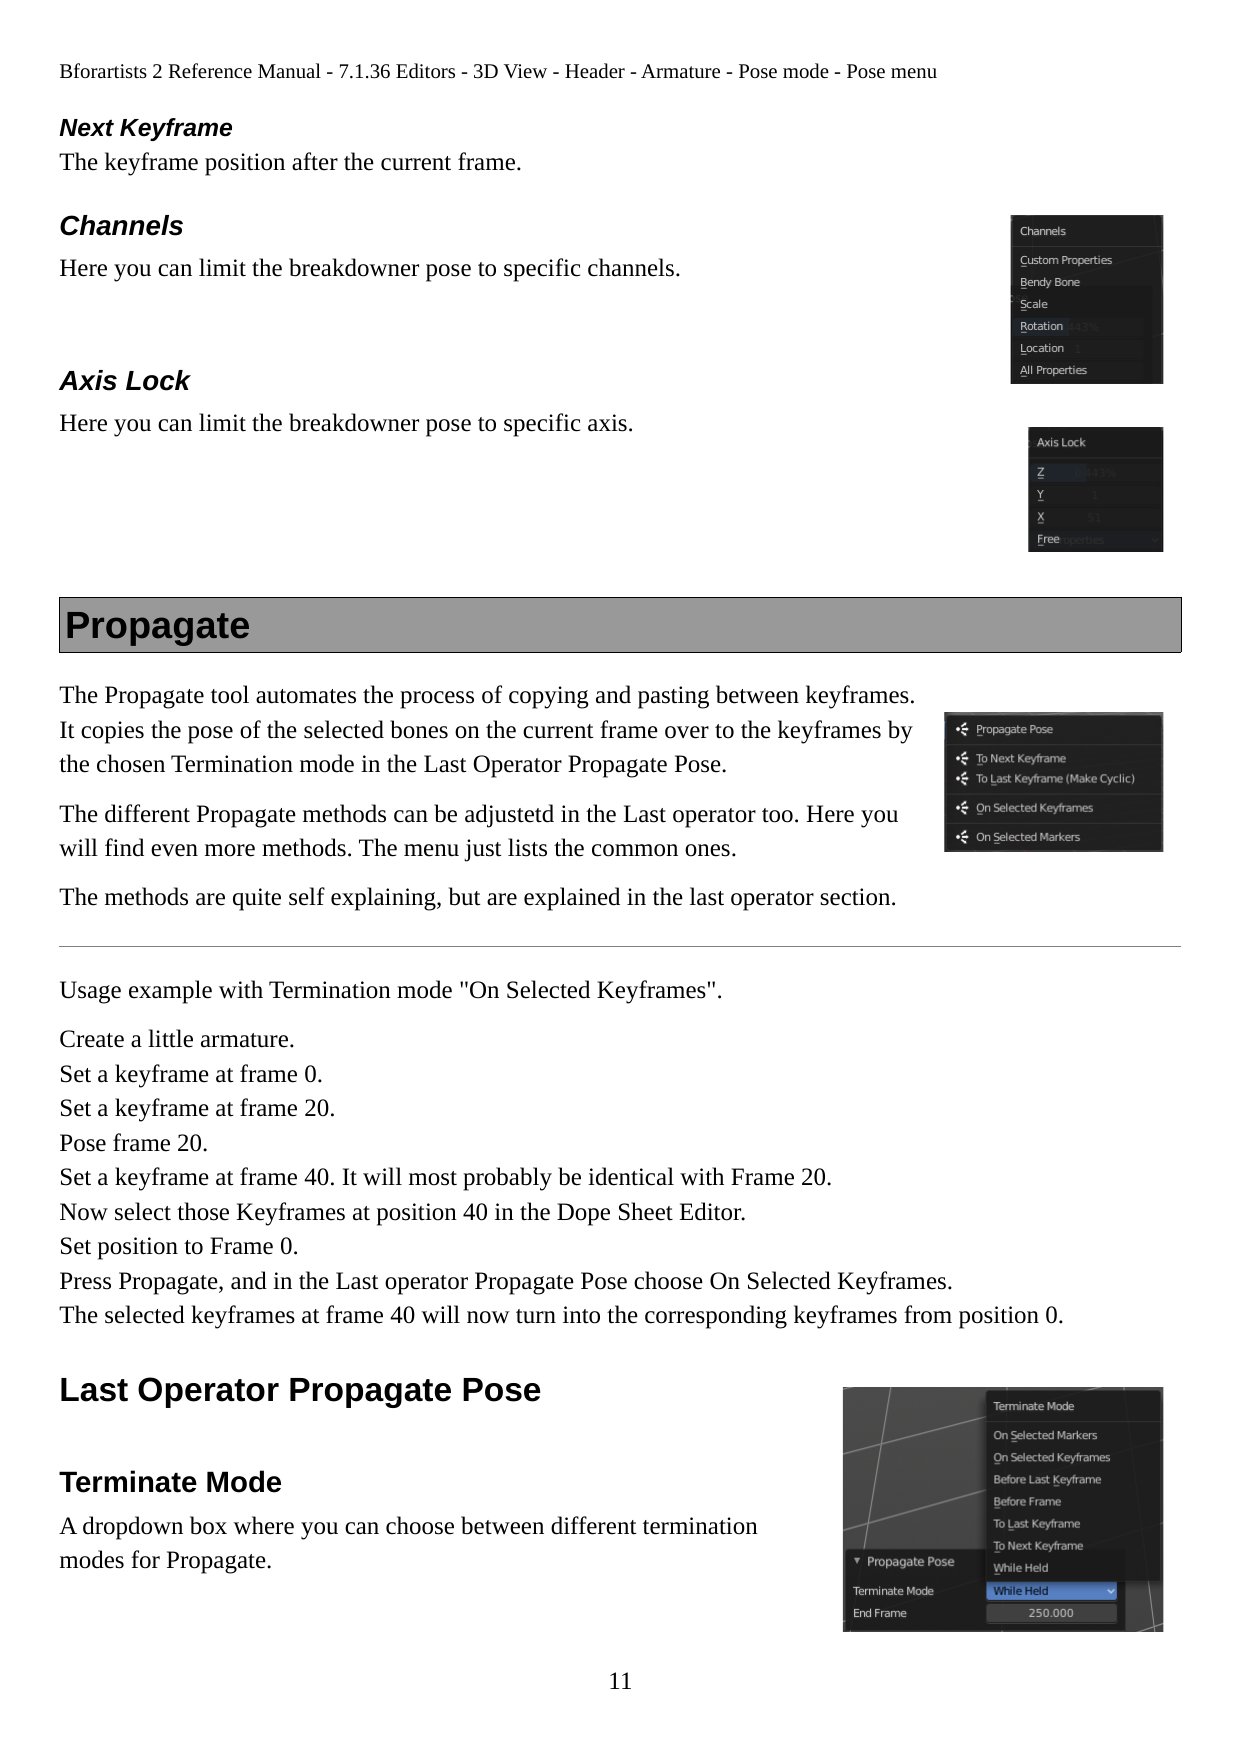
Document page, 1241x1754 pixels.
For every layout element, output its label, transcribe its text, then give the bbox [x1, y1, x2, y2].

text Create a little armature. Set a keyframe at frame 0. Set a keyframe at frame 20. Pose frame 20. Set a keyframe at frame 40. It will most probably be identical with Frame 20. Now select those Keyframes at position 40 in the Dope Sheet Editor. Set position to Frame 0. Press Propagate, and in the Last operator Propagate Pose choose On Selected Keyframes. The selected keyframes at frame 40 will now turn into the corresponding keyframes from position 0. [59, 1024, 1181, 1329]
text A dropdown box where you can choose between different termination modes for Propagate. [59, 1511, 842, 1574]
subtitle Next Keyframe [59, 113, 1181, 141]
text The different Propagate methods can be adjustetd in the Last operator too. Here you will find even more methods. The menu just lists the common ones. [59, 799, 1181, 862]
picture [1010, 215, 1164, 384]
subtitle Last Operator Propagate Pose [59, 1370, 1181, 1409]
text The Propagate tool automates the process of copying and pasting between keyframes. It copies the pose of the selected bones on the current frame over to the keyframes by the chosen Termination mode in the Last Operator Propagate Pose. [59, 681, 1181, 778]
picture [1028, 427, 1164, 552]
subtitle [1164, 1465, 1181, 1498]
text Here you can limit the breakdowner pose to specific channels. [59, 253, 1010, 282]
text Here you can limit the breakdowner pose to specific axis. [59, 408, 1181, 437]
text The methods are quite self explaining, but are explained in the last operator section. [59, 882, 1181, 911]
subtitle Channels [59, 209, 1181, 241]
text Usage example with Termination mode "On Selected Keyframes". [59, 975, 1181, 1004]
subtitle Terminate Mode [59, 1465, 842, 1498]
picture [944, 712, 1164, 852]
picture [842, 1387, 1164, 1632]
text The keyframe position after the current frame. [59, 147, 1181, 176]
table_header Propagate [60, 598, 1181, 652]
subtitle Axis Lock [59, 364, 1181, 396]
